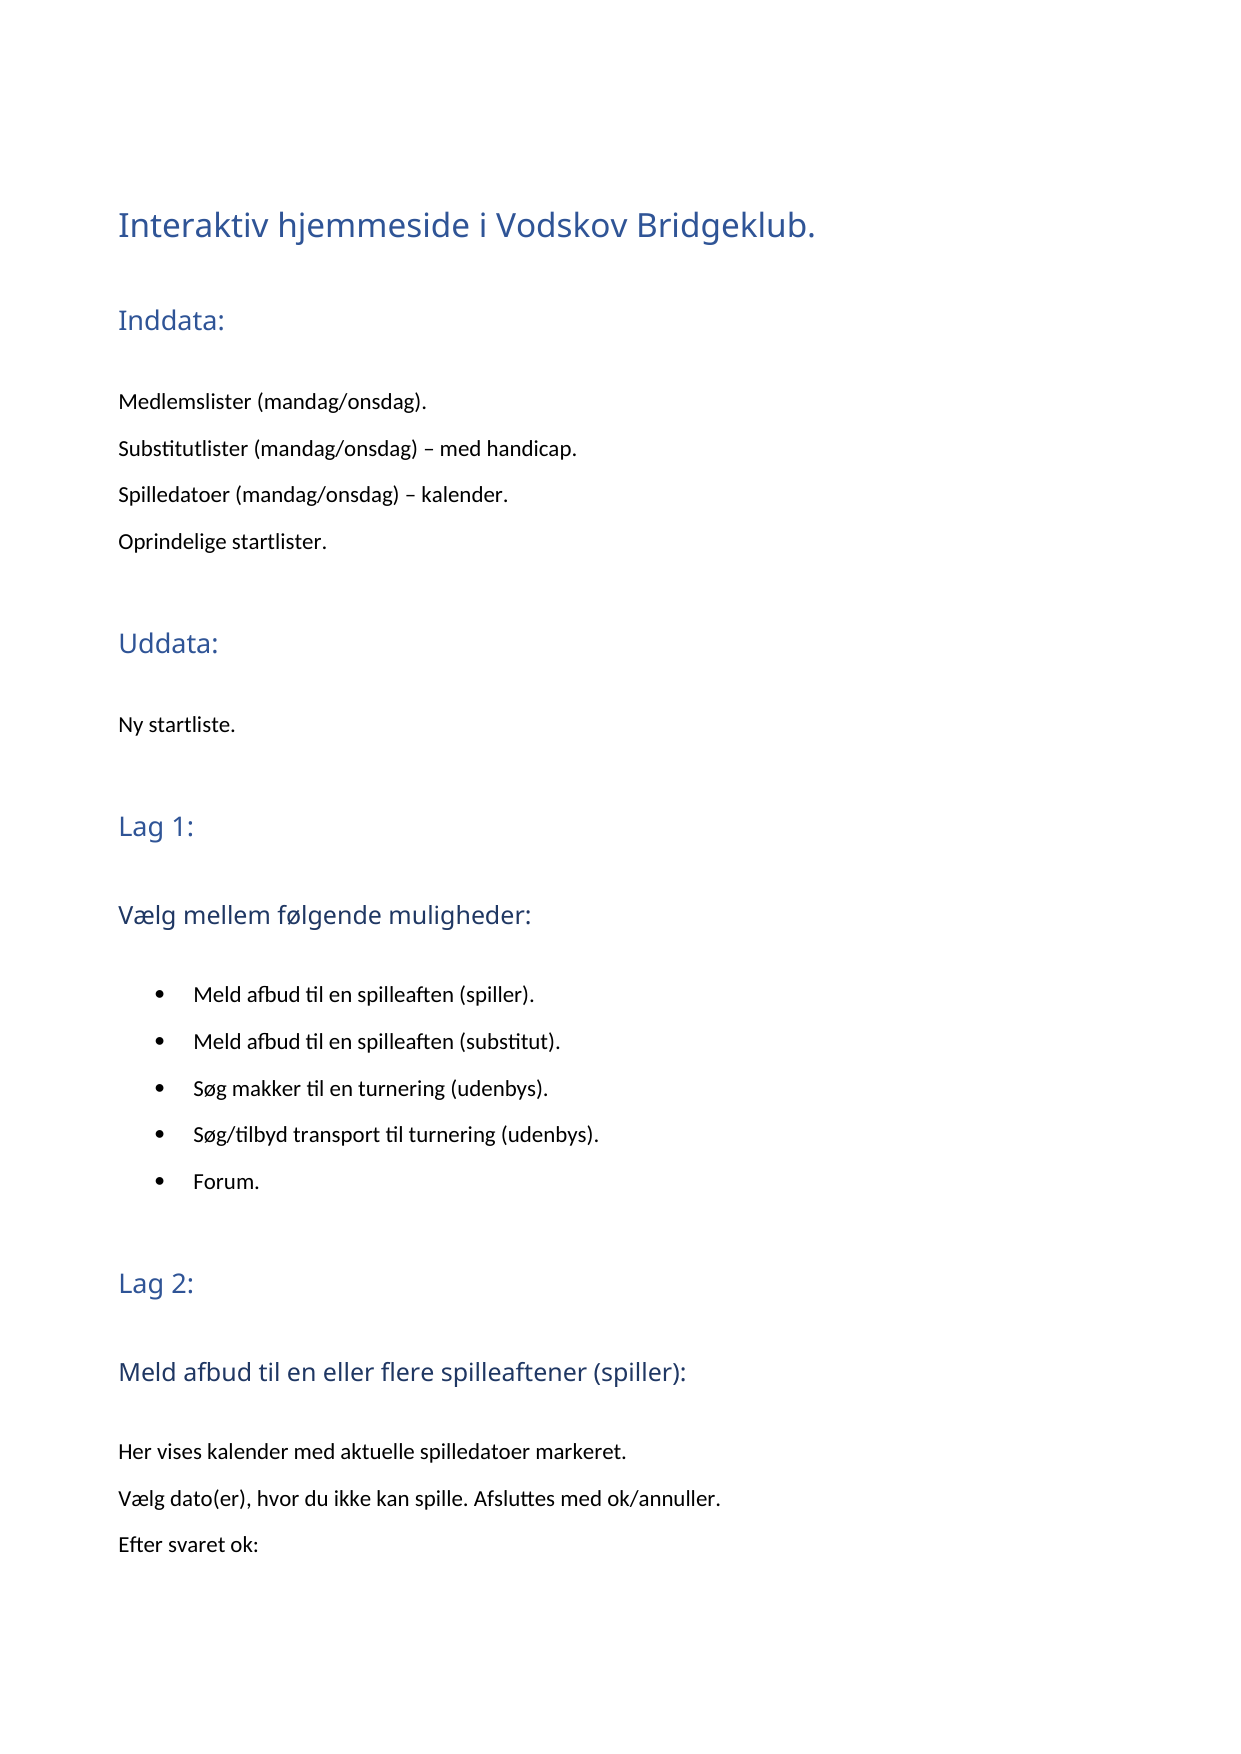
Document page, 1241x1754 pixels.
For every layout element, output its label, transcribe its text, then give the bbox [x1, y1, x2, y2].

text Vælg dato(er), hvor du ikke kan spille. Afsluttes med ok/annuller. [118, 1484, 1122, 1512]
text Medlemslister (mandag/onsdag). [118, 387, 1122, 415]
subtitle Uddata: [118, 624, 1122, 661]
list Forum. [156, 1167, 1122, 1195]
subtitle Lag 1: [118, 808, 1122, 844]
text Substitutlister (mandag/onsdag) – med handicap. [118, 434, 1122, 462]
text Her vises kalender med aktuelle spilledatoer markeret. [118, 1437, 1122, 1465]
list Søg/tilbyd transport til turnering (udenbys). [156, 1120, 1122, 1148]
subtitle Meld afbud til en eller flere spilleaftener (spiller): [118, 1354, 1122, 1388]
text Spilledatoer (mandag/onsdag) – kalender. [118, 481, 1122, 508]
text Efter svaret ok: [118, 1530, 1122, 1558]
subtitle Interaktiv hjemmeside i Vodskov Bridgeklub. [118, 202, 1122, 248]
list Søg makker til en turnering (udenbys). [156, 1074, 1122, 1102]
subtitle Vælg mellem følgende muligheder: [118, 898, 1122, 932]
list Meld afbud til en spilleaften (spiller). [156, 981, 1122, 1009]
list Meld afbud til en spilleaften (substitut). [156, 1027, 1122, 1055]
text Oprindelige startlister. [118, 527, 1122, 555]
text Ny startliste. [118, 710, 1122, 738]
subtitle Inddata: [118, 301, 1122, 338]
subtitle Lag 2: [118, 1264, 1122, 1301]
